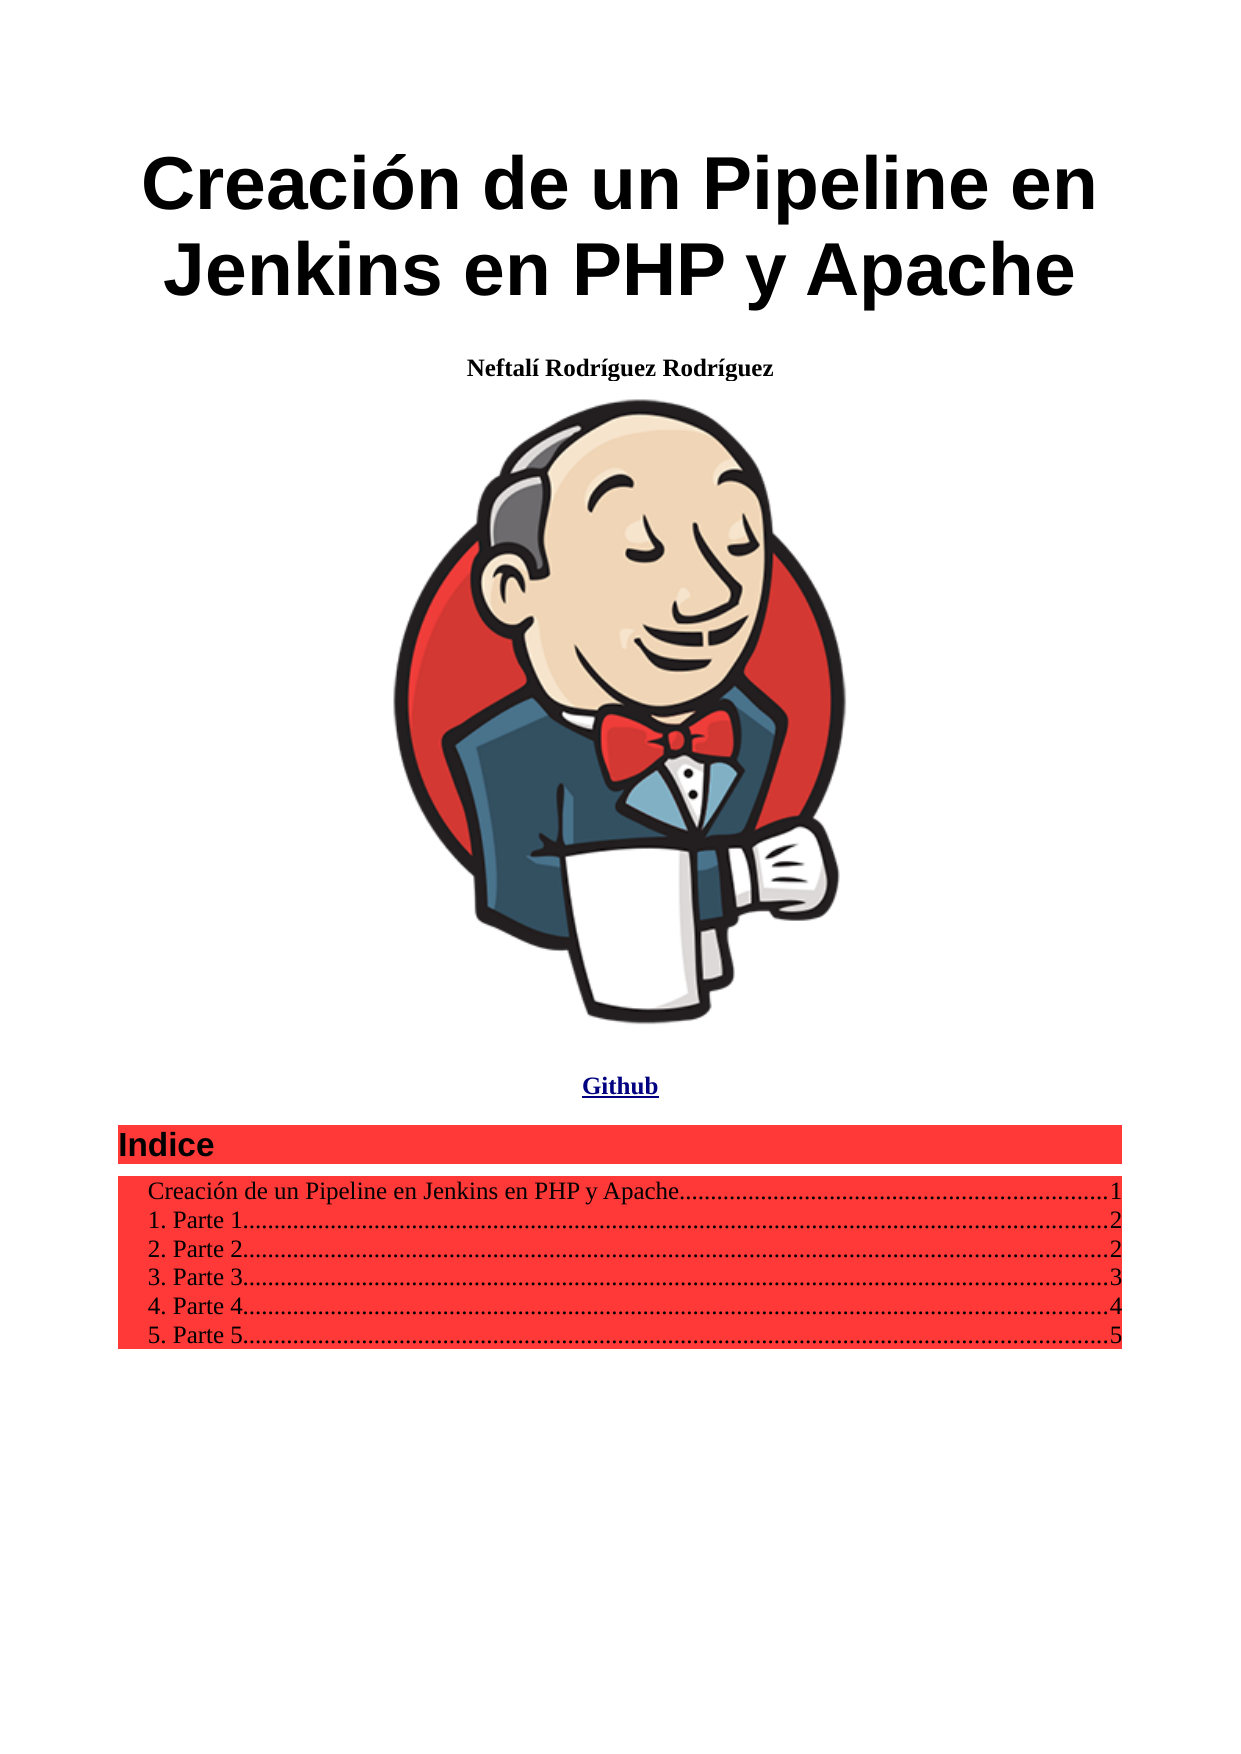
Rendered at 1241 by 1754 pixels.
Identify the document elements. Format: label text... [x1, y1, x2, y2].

text Creación de un Pipeline en Jenkins en PHP y Apache 1 [148, 1176, 1122, 1205]
text Neftalí Rodríguez Rodríguez [118, 353, 1122, 381]
text 4. Parte 4 4 [148, 1291, 1122, 1320]
text 5. Parte 5 5 [148, 1320, 1122, 1349]
subtitle Creación de un Pipeline en Jenkins en PHP y Apache [118, 139, 1122, 311]
text Github [118, 1071, 1122, 1100]
text 1. Parte 1 2 [148, 1205, 1122, 1234]
text 2. Parte 2 2 [148, 1234, 1122, 1262]
subtitle Indice [118, 1125, 1122, 1164]
picture [289, 381, 951, 1043]
text 3. Parte 3 3 [148, 1262, 1122, 1291]
